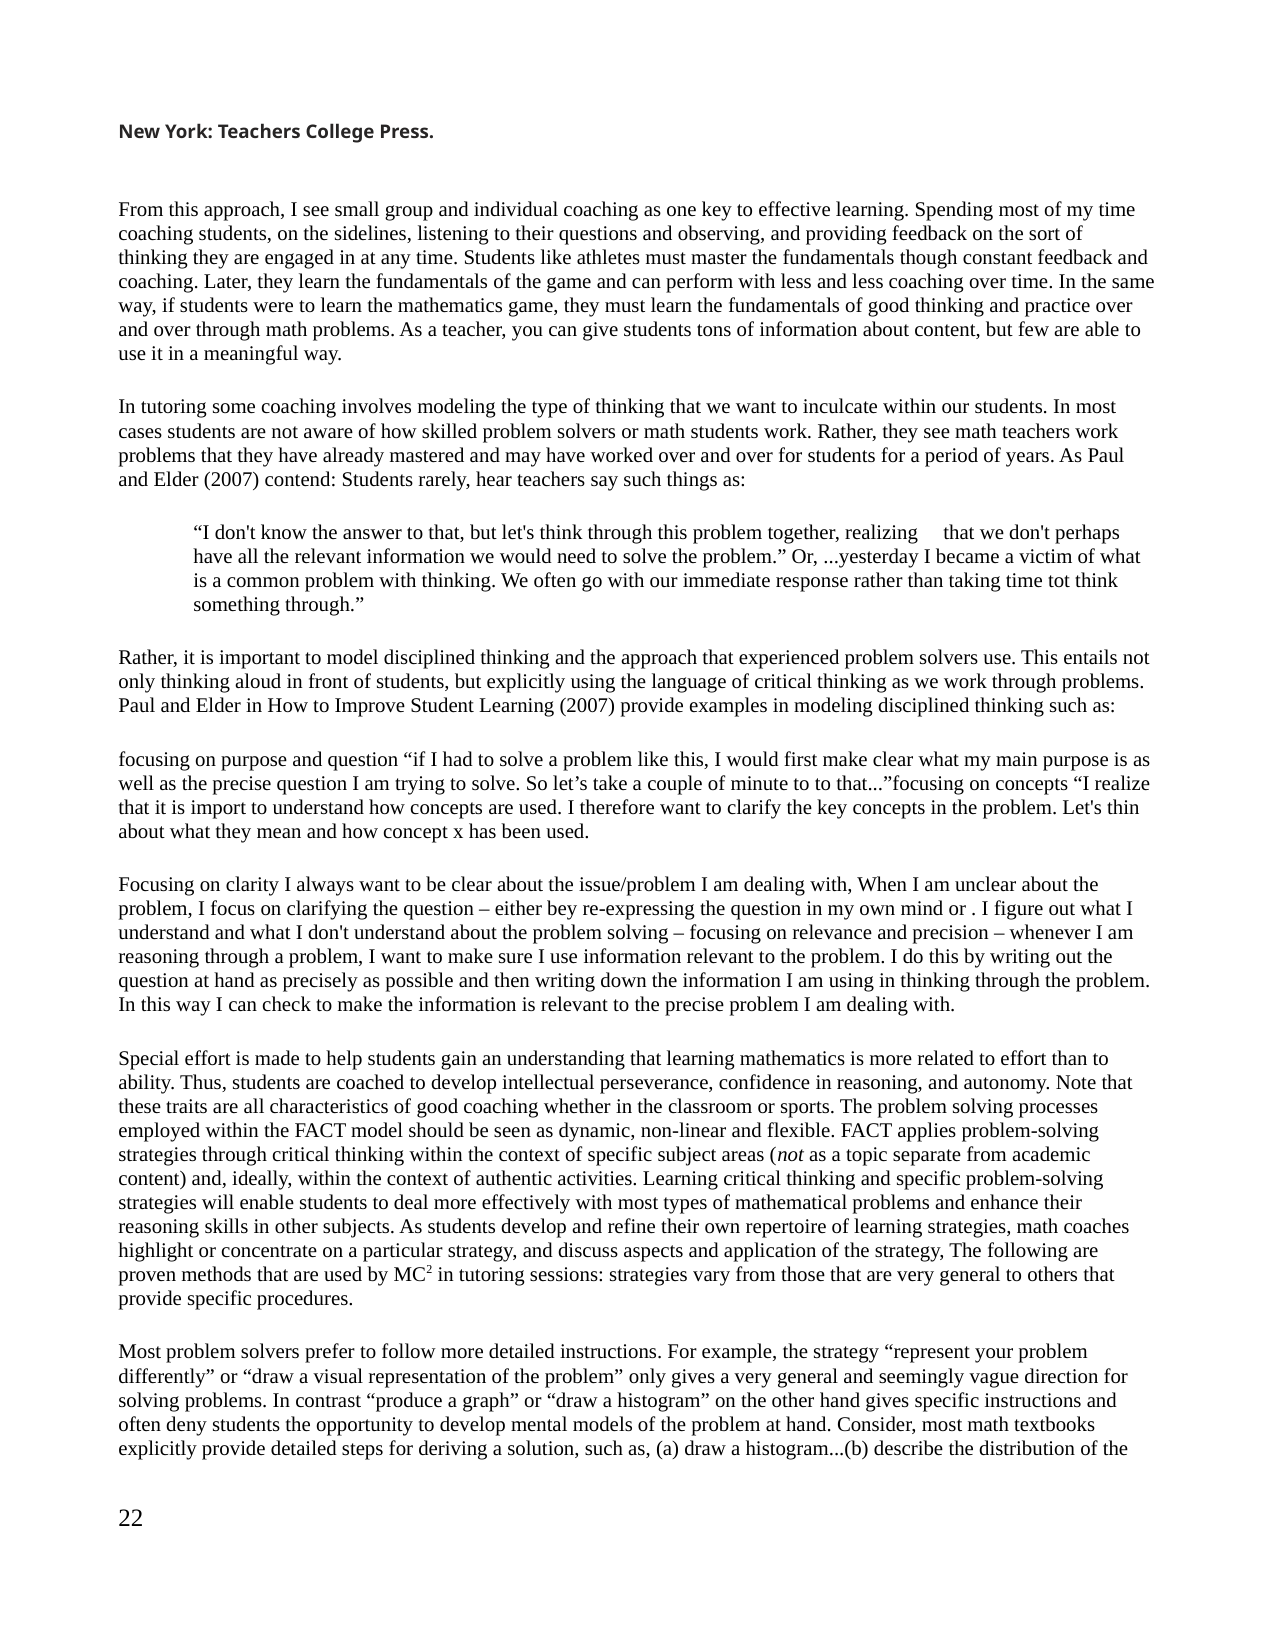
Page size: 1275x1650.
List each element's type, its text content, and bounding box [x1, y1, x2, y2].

text In tutoring some coaching involves modeling the type of thinking that we want to inculcate within our students. In most cases students are not aware of how skilled problem solvers or math students work. Rather, they see math teachers work problems that they have already mastered and may have worked over and over for students for a period of years. As Paul and Elder (2007) contend: Students rarely, hear teachers say such things as: [118, 394, 1157, 491]
text From this approach, I see small group and individual coaching as one key to effective learning. Spending most of my time coaching students, on the sidelines, listening to their questions and observing, and providing feedback on the sort of thinking they are engaged in at any time. Students like athletes must master the fundamentals though constant feedback and coaching. Later, they learn the fundamentals of the game and can perform with less and less coaching over time. In the same way, if students were to learn the mathematics game, they must learn the fundamentals of good thinking and practice over and over through math problems. As a teacher, you can give students tons of information about content, but few are able to use it in a meaningful way. [118, 197, 1157, 365]
text Most problem solvers prefer to follow more detailed instructions. For example, the strategy “represent your problem differently” or “draw a visual representation of the problem” only gives a very general and seemingly vague direction for solving problems. In contrast “produce a graph” or “draw a histogram” on the other hand gives specific instructions and often deny students the opportunity to develop mental models of the problem at hand. Consider, most math textbooks explicitly provide detailed steps for deriving a solution, such as, (a) draw a histogram...(b) describe the distribution of the [118, 1339, 1157, 1460]
text New York: Teachers College Press. [118, 118, 1157, 144]
text Focusing on clarity I always want to be clear about the issue/problem I am dealing with, When I am unclear about the problem, I focus on clarifying the question – either bey re-expressing the question in my own mind or . I figure out what I understand and what I don't understand about the problem solving – focusing on relevance and precision – whenever I am reasoning through a problem, I want to make sure I use information relevant to the problem. I do this by writing out the question at hand as precisely as possible and then writing down the information I am using in thinking through the problem. In this way I can check to make the information is relevant to the precise problem I am dealing with. [118, 872, 1157, 1016]
text Special effort is made to help students gain an understanding that learning mathematics is more related to effort than to ability. Thus, students are coached to develop intellectual perseverance, confidence in reasoning, and autonomy. Note that these traits are all characteristics of good coaching whether in the classroom or sports. The problem solving processes employed within the FACT model should be seen as dynamic, non-linear and flexible. FACT applies problem-solving strategies through critical thinking within the context of specific subject areas (not as a topic separate from academic content) and, ideally, within the context of authentic activities. Learning critical thinking and specific problem-solving strategies will enable students to deal more effectively with most types of mathematical problems and enhance their reasoning skills in other subjects. As students develop and refine their own repertoire of learning strategies, math coaches highlight or concentrate on a particular strategy, and discuss aspects and application of the strategy, The following are proven methods that are used by MC2 in tutoring sessions: strategies vary from those that are very general to others that provide specific procedures. [118, 1046, 1157, 1310]
text focusing on purpose and question “if I had to solve a problem like this, I would first make clear what my main purpose is as well as the precise question I am trying to solve. So let’s take a couple of minute to to that...”focusing on concepts “I realize that it is import to understand how concepts are used. I therefore want to clarify the key concepts in the problem. Let's thin about what they mean and how concept x has been used. [118, 747, 1157, 843]
text “I don't know the answer to that, but let's think through this problem together, realizing that we don't perhaps have all the relevant information we would need to solve the problem.” Or, ...yesterday I became a victim of what is a common problem with thinking. We often go with our immediate response rather than taking time tot think something through.” [118, 520, 1157, 616]
text Rather, it is important to model disciplined thinking and the approach that experienced problem solvers use. This entails not only thinking aloud in front of students, but explicitly using the language of critical thinking as we work through problems. Paul and Elder in How to Improve Student Learning (2007) provide examples in modeling disciplined thinking such as: [118, 645, 1157, 717]
